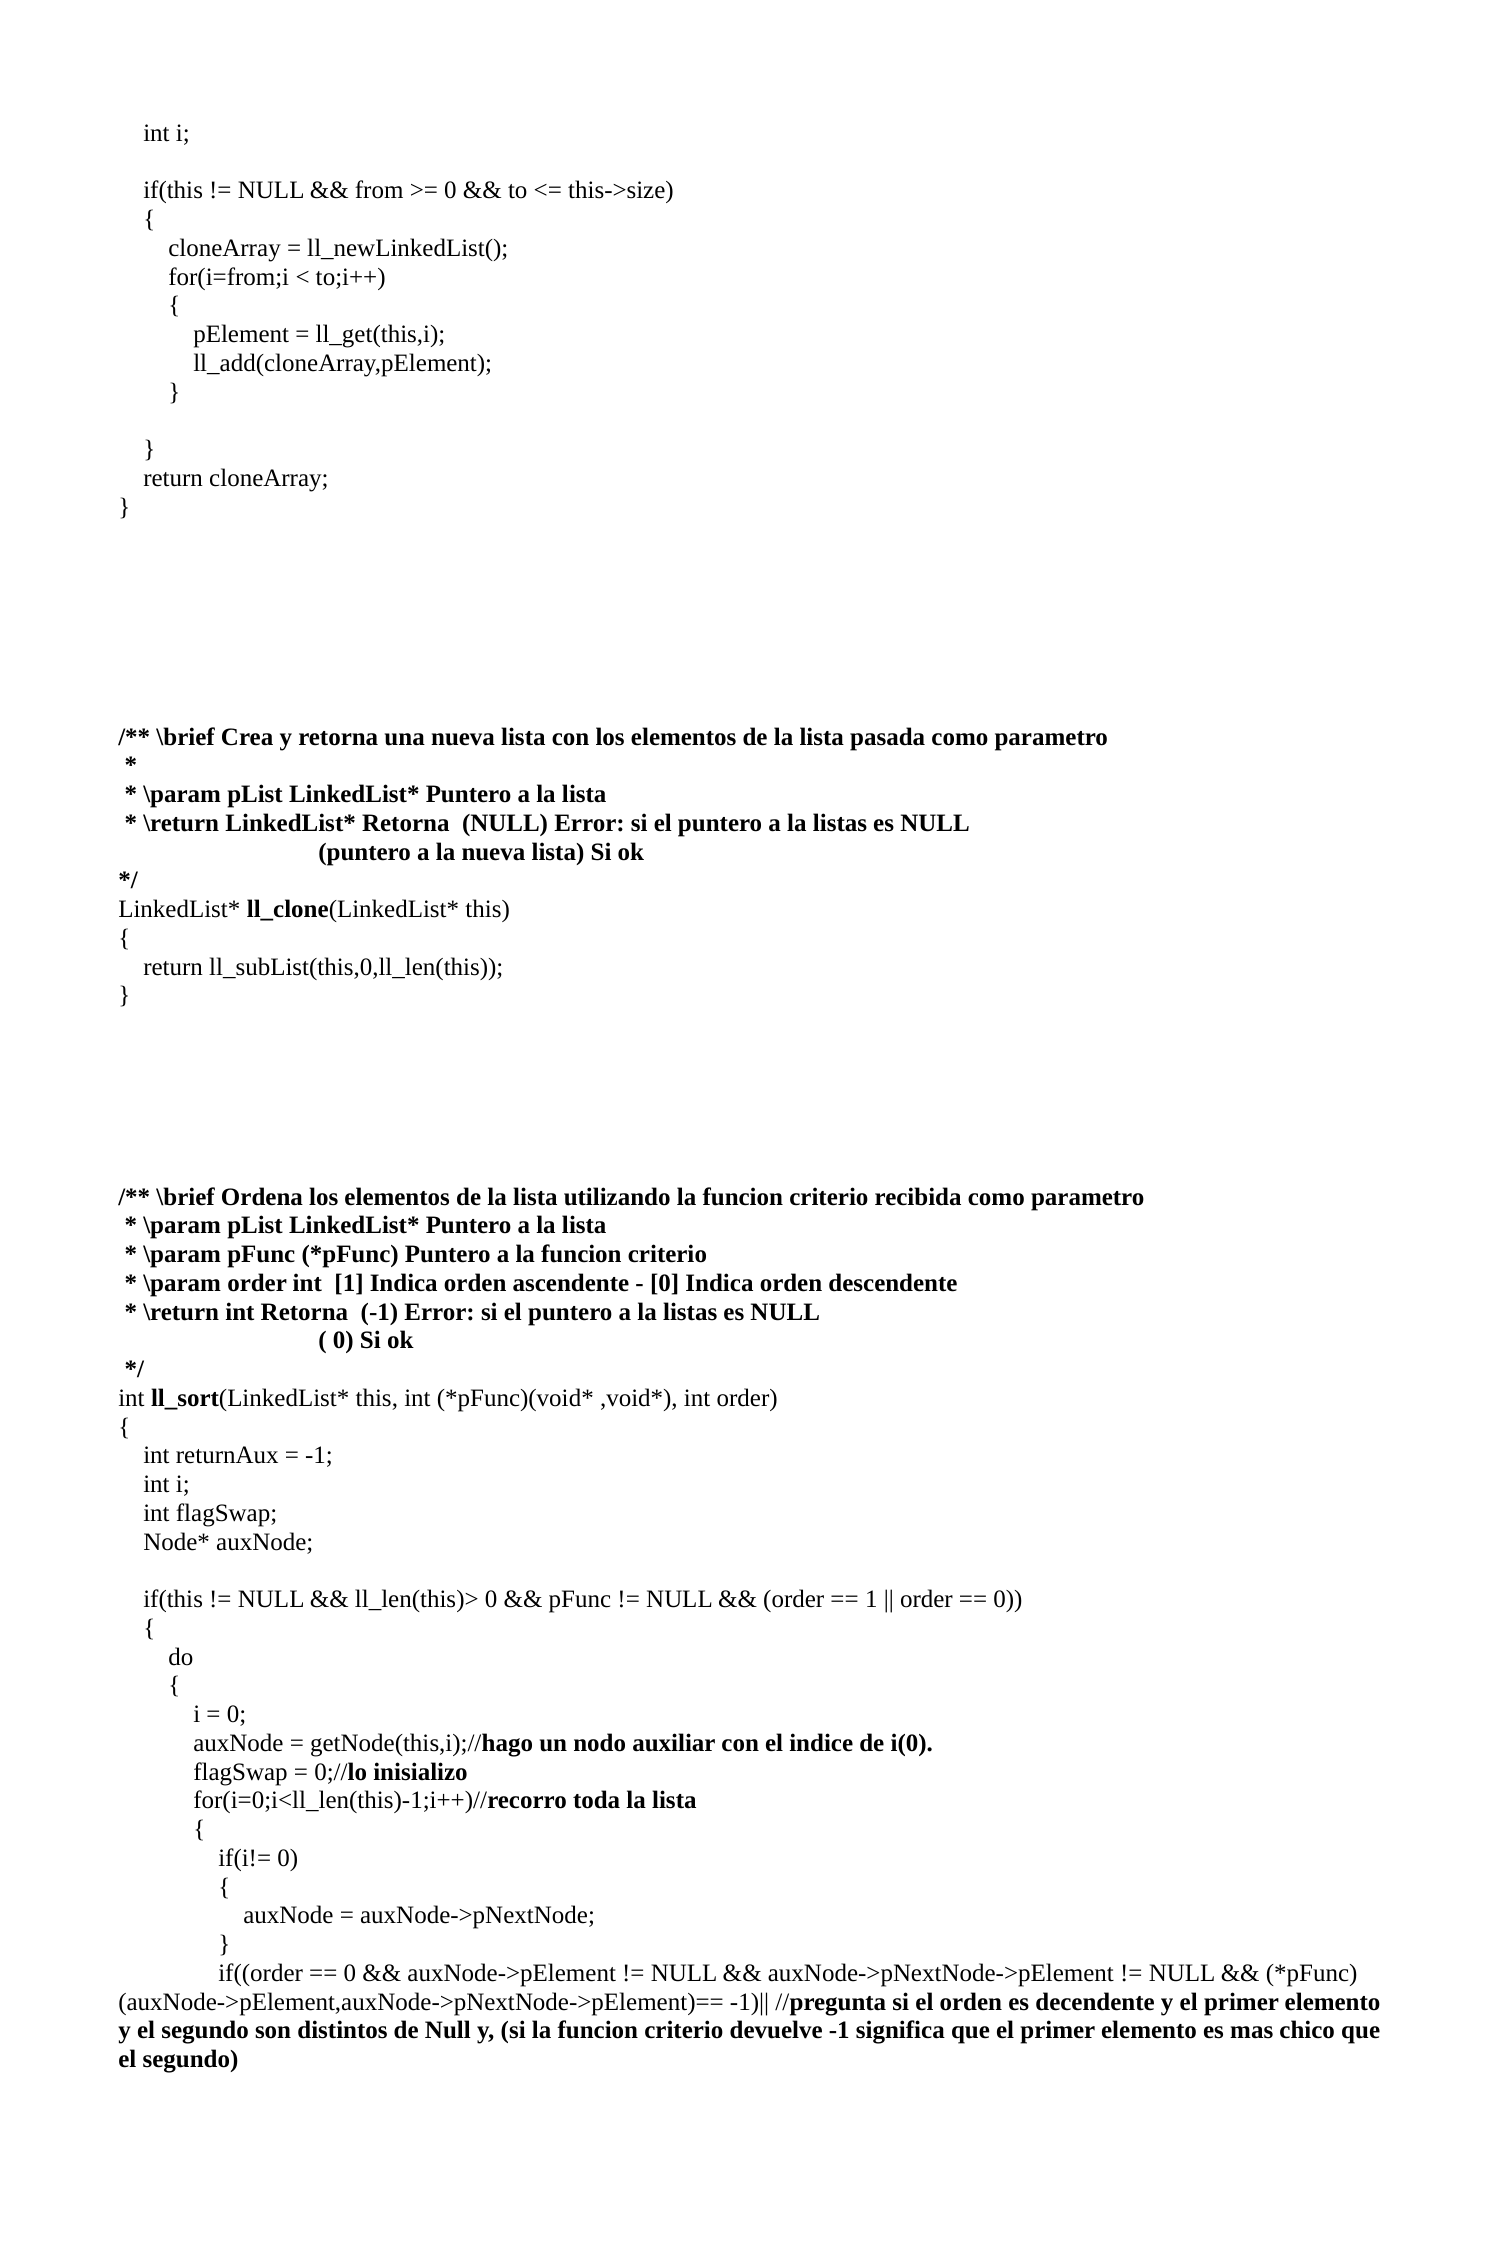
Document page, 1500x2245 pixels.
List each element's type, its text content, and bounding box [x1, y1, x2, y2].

text flagSwap = 0;//lo inisializo [118, 1757, 1382, 1786]
text * \return int Retorna (-1) Error: si el puntero a la listas es NULL [118, 1297, 1382, 1326]
text { [118, 923, 1382, 952]
text { [118, 1613, 1382, 1642]
text * \param pList LinkedList* Puntero a la lista [118, 779, 1382, 808]
text if((order == 0 && auxNode->pElement != NULL && auxNode->pNextNode->pElement != NULL && (*pFunc)(auxNode->pElement,auxNode->pNextNode->pElement)== -1)|| //pregunta si el orden es decendente y el primer elemento y el segundo son distintos de Null y, (si la funcion criterio devuelve -1 significa que el primer elemento es mas chico que el segundo) [118, 1958, 1382, 2073]
text return cloneArray; [118, 463, 1382, 492]
text * \param order int [1] Indica orden ascendente - [0] Indica orden descendente [118, 1268, 1382, 1297]
text { [118, 1671, 1382, 1699]
text { [118, 1814, 1382, 1843]
text { [118, 291, 1382, 319]
text int i; [118, 118, 1382, 147]
text if(this != NULL && ll_len(this)> 0 && pFunc != NULL && (order == 1 || order == 0)) [118, 1584, 1382, 1613]
text int flagSwap; [118, 1498, 1382, 1527]
text ll_add(cloneArray,pElement); [118, 348, 1382, 377]
text if(i!= 0) [118, 1843, 1382, 1872]
text } [118, 434, 1382, 463]
text } [118, 492, 1382, 521]
text } [118, 981, 1382, 1009]
text int returnAux = -1; [118, 1441, 1382, 1469]
text * \param pList LinkedList* Puntero a la lista [118, 1211, 1382, 1239]
text (puntero a la nueva lista) Si ok [118, 837, 1382, 866]
text } [118, 1929, 1382, 1958]
text */ [118, 866, 1382, 894]
text * [118, 751, 1382, 779]
text */ [118, 1354, 1382, 1383]
text i = 0; [118, 1699, 1382, 1728]
text /** \brief Ordena los elementos de la lista utilizando la funcion criterio recibida como parametro [118, 1182, 1382, 1211]
text /** \brief Crea y retorna una nueva lista con los elementos de la lista pasada como parametro [118, 722, 1382, 751]
text for(i=0;i<ll_len(this)-1;i++)//recorro toda la lista [118, 1786, 1382, 1814]
text int ll_sort(LinkedList* this, int (*pFunc)(void* ,void*), int order) [118, 1383, 1382, 1412]
text cloneArray = ll_newLinkedList(); [118, 233, 1382, 262]
text ( 0) Si ok [118, 1326, 1382, 1354]
text auxNode = getNode(this,i);//hago un nodo auxiliar con el indice de i(0). [118, 1728, 1382, 1757]
text * \return LinkedList* Retorna (NULL) Error: si el puntero a la listas es NULL [118, 808, 1382, 837]
text for(i=from;i < to;i++) [118, 262, 1382, 291]
text { [118, 204, 1382, 233]
text pElement = ll_get(this,i); [118, 319, 1382, 348]
text LinkedList* ll_clone(LinkedList* this) [118, 894, 1382, 923]
text Node* auxNode; [118, 1527, 1382, 1556]
text * \param pFunc (*pFunc) Puntero a la funcion criterio [118, 1239, 1382, 1268]
text { [118, 1872, 1382, 1901]
text auxNode = auxNode->pNextNode; [118, 1901, 1382, 1929]
text do [118, 1642, 1382, 1671]
text int i; [118, 1469, 1382, 1498]
text { [118, 1412, 1382, 1441]
text return ll_subList(this,0,ll_len(this)); [118, 952, 1382, 981]
text } [118, 377, 1382, 406]
text if(this != NULL && from >= 0 && to <= this->size) [118, 176, 1382, 204]
